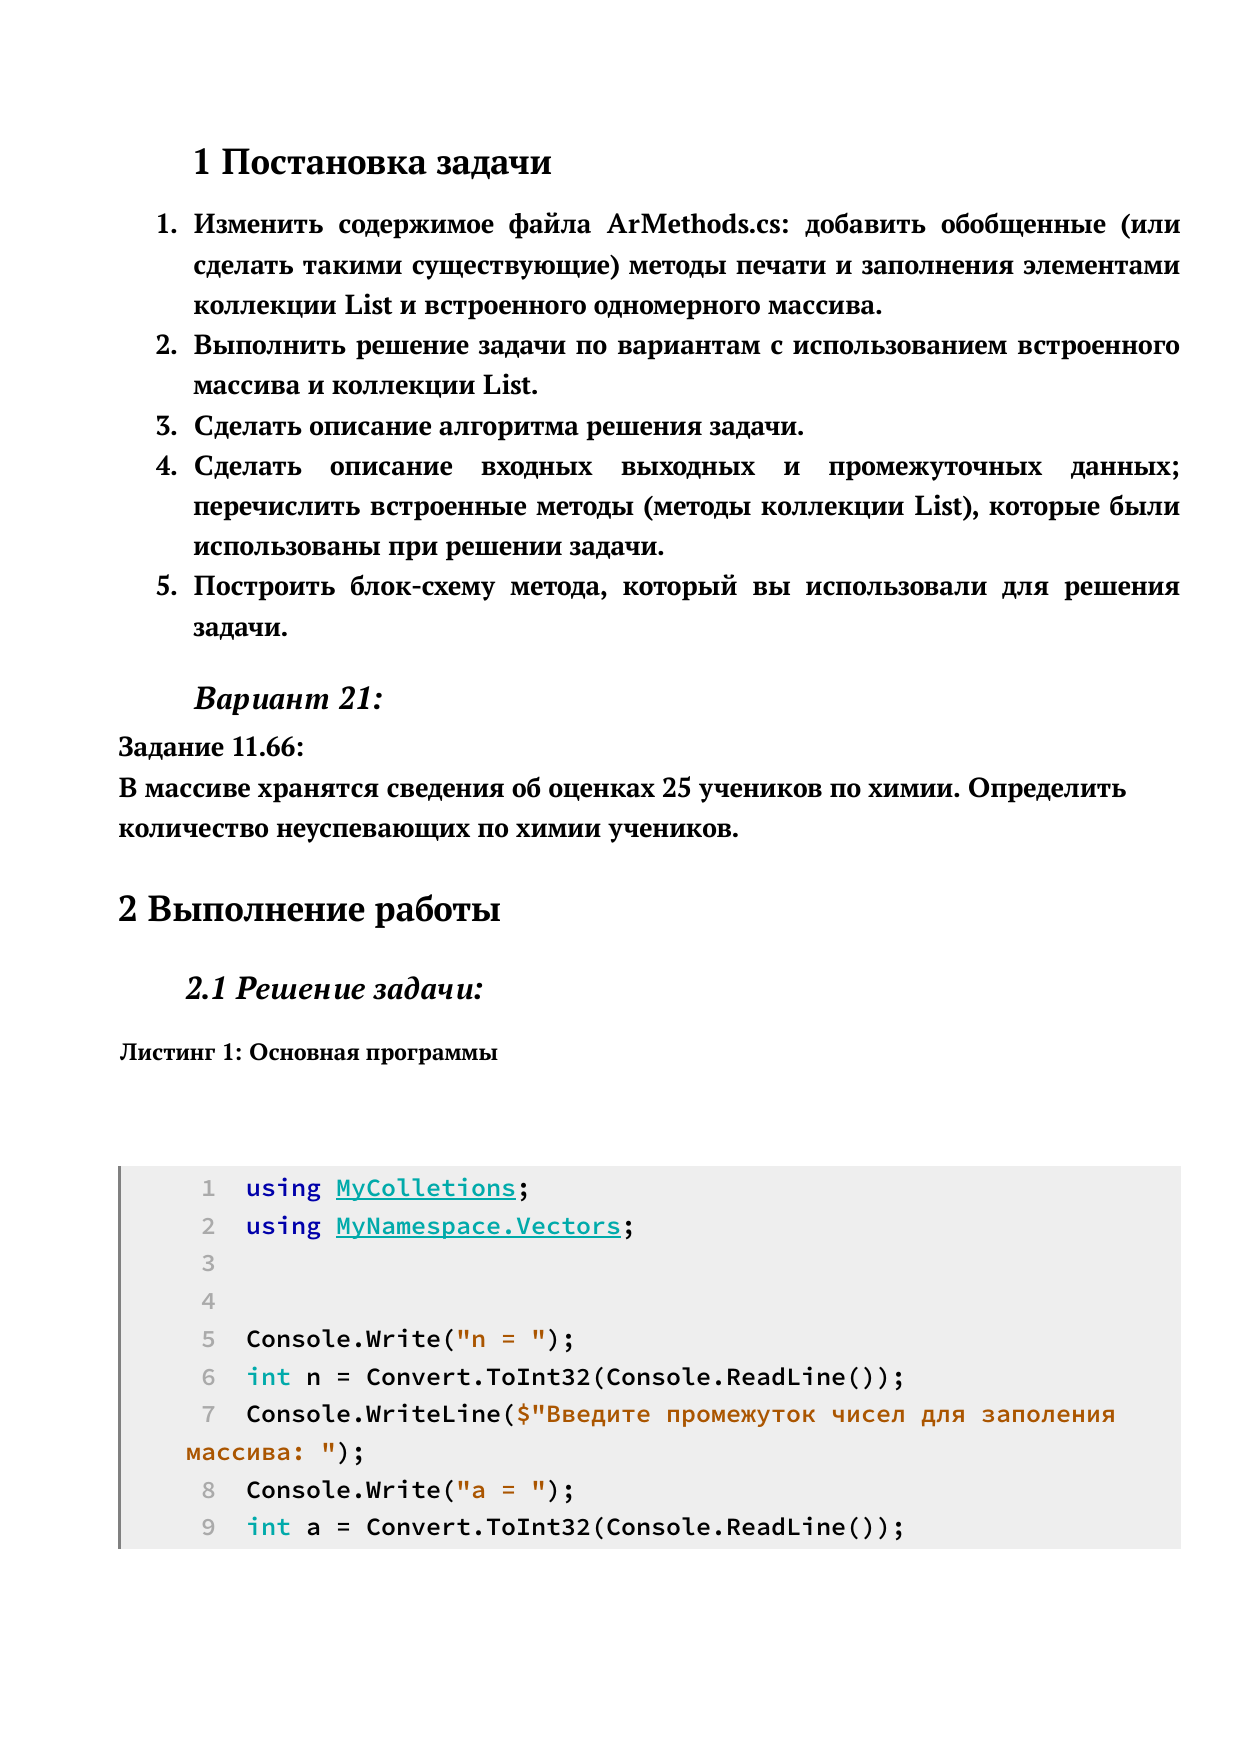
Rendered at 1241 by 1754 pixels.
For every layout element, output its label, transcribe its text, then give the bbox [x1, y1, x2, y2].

text 2 using MyNamespace.Vectors; [121, 1204, 1181, 1241]
subtitle 2.1 Решение задачи: [118, 968, 1181, 1007]
text 3 [121, 1241, 1181, 1279]
subtitle 2 Выполнение работы [118, 886, 1181, 930]
text Задание 11.66: [118, 729, 1181, 763]
list Сделать описание входных выходных и промежуточных данных; перечислить встроенные методы (методы коллекции List), которые были использованы при решении задачи. [156, 448, 1181, 562]
text 5 Console.Write("n = "); [121, 1317, 1181, 1354]
text 1 using MyColletions; [121, 1166, 1181, 1203]
subtitle 1 Постановка задачи [192, 139, 1181, 183]
text Листинг 1: Основная программы [119, 1037, 1180, 1066]
list Сделать описание алгоритма решения задачи. [156, 408, 1181, 441]
text 7 Console.WriteLine($"Введите промежуток чисел для заполения массива: "); [121, 1392, 1181, 1467]
text 4 [121, 1279, 1181, 1316]
text 8 Console.Write("a = "); [121, 1468, 1181, 1505]
text В массиве хранятся сведения об оценках 25 учеников по химии. Определить [118, 770, 1181, 803]
list Построить блок-схему метода, который вы использовали для решения задачи. [156, 568, 1181, 642]
subtitle Вариант 21: [118, 678, 1181, 717]
text количество неуспевающих по химии учеников. [118, 810, 1181, 843]
list Выполнить решение задачи по вариантам с использованием встроенного массива и коллекции List. [156, 327, 1181, 401]
list Изменить содержимое файла ArMethods.cs: добавить обобщенные (или сделать такими существующие) методы печати и заполнения элементами коллекции List и встроенного одномерного массива. [156, 207, 1181, 321]
text 6 int n = Convert.ToInt32(Console.ReadLine()); [121, 1354, 1181, 1392]
text 9 int a = Convert.ToInt32(Console.ReadLine()); [121, 1505, 1181, 1549]
